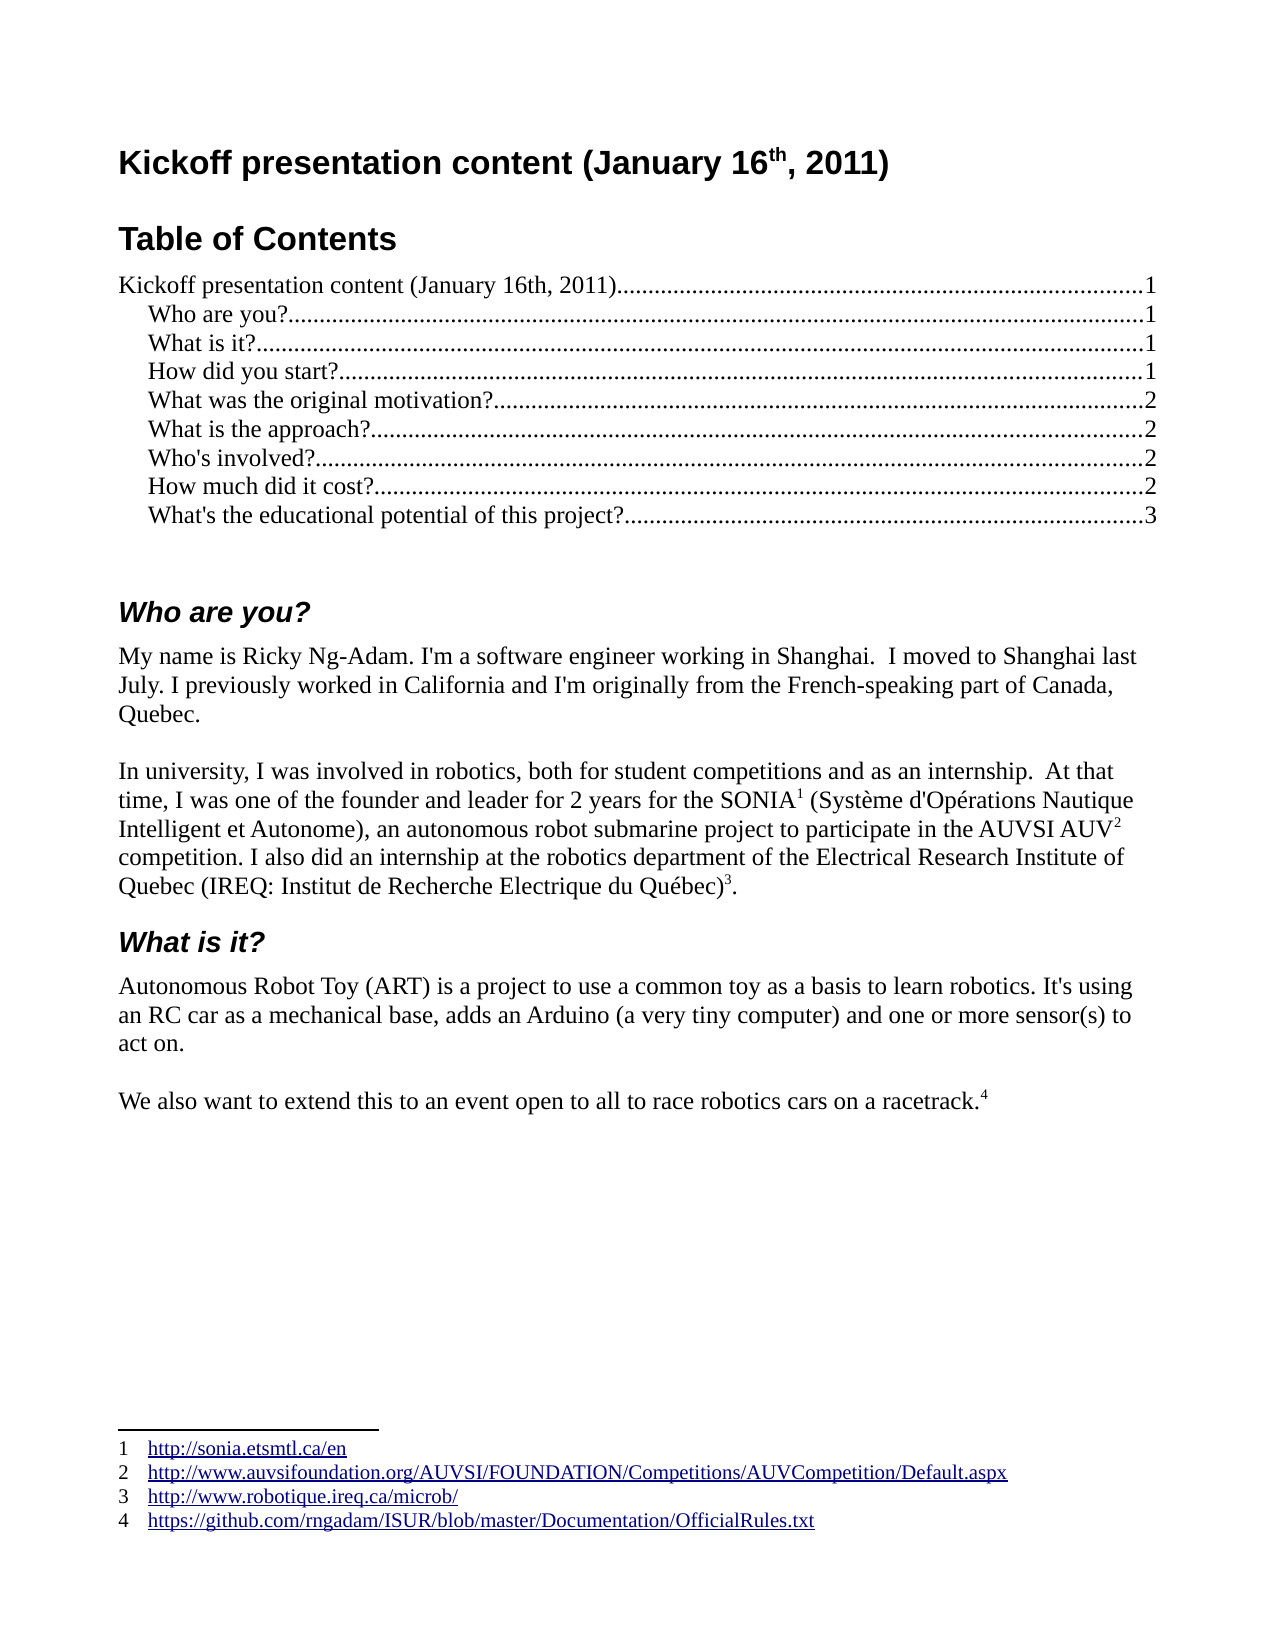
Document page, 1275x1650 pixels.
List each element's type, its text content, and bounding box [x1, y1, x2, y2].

text What is it? 1 [148, 328, 1157, 356]
text https://github.com/rngadam/ISUR/blob/master/Documentation/OfficialRules.txt [118, 1508, 1157, 1532]
text How did you start? 1 [148, 356, 1157, 385]
text Autonomous Robot Toy (ART) is a project to use a common toy as a basis to learn robotics. It's using an RC car as a mechanical base, adds an Arduino (a very tiny computer) and one or more sensor(s) to act on. [118, 971, 1157, 1057]
text My name is Ricky Ng-Adam. I'm a software engineer working in Shanghai. I moved to Shanghai last July. I previously worked in California and I'm originally from the French-speaking part of Canada, Quebec. [118, 641, 1157, 727]
text How much did it cost? 2 [148, 471, 1157, 500]
text Kickoff presentation content (January 16th, 2011) 1 [118, 270, 1157, 299]
subtitle What is it? [118, 925, 1157, 958]
text We also want to extend this to an event open to all to race robotics cars on a racetrack. [118, 1086, 1157, 1115]
subtitle Table of Contents [118, 219, 1157, 258]
text What is the approach? 2 [148, 414, 1157, 443]
text In university, I was involved in robotics, both for student competitions and as an internship. At that time, I was one of the founder and leader for 2 years for the SONIA (Système d'Opérations Nautique Intelligent et Autonome), an autonomous robot submarine project to participate in the AUVSI AUV competition. I also did an internship at the robotics department of the Electrical Research Institute of Quebec (IREQ: Institut de Recherche Electrique du Québec). [118, 756, 1157, 900]
text What's the educational potential of this project? 3 [148, 500, 1157, 529]
text What was the original motivation? 2 [148, 385, 1157, 414]
text http://www.auvsifoundation.org/AUVSI/FOUNDATION/Competitions/AUVCompetition/Default.aspx [118, 1460, 1157, 1484]
text http://www.robotique.ireq.ca/microb/ [118, 1484, 1157, 1508]
text Who's involved? 2 [148, 443, 1157, 471]
subtitle Who are you? [118, 595, 1157, 629]
subtitle Kickoff presentation content (January 16th, 2011) [118, 143, 1157, 182]
text http://sonia.etsmtl.ca/en [118, 1436, 1157, 1460]
text Who are you? 1 [148, 299, 1157, 328]
